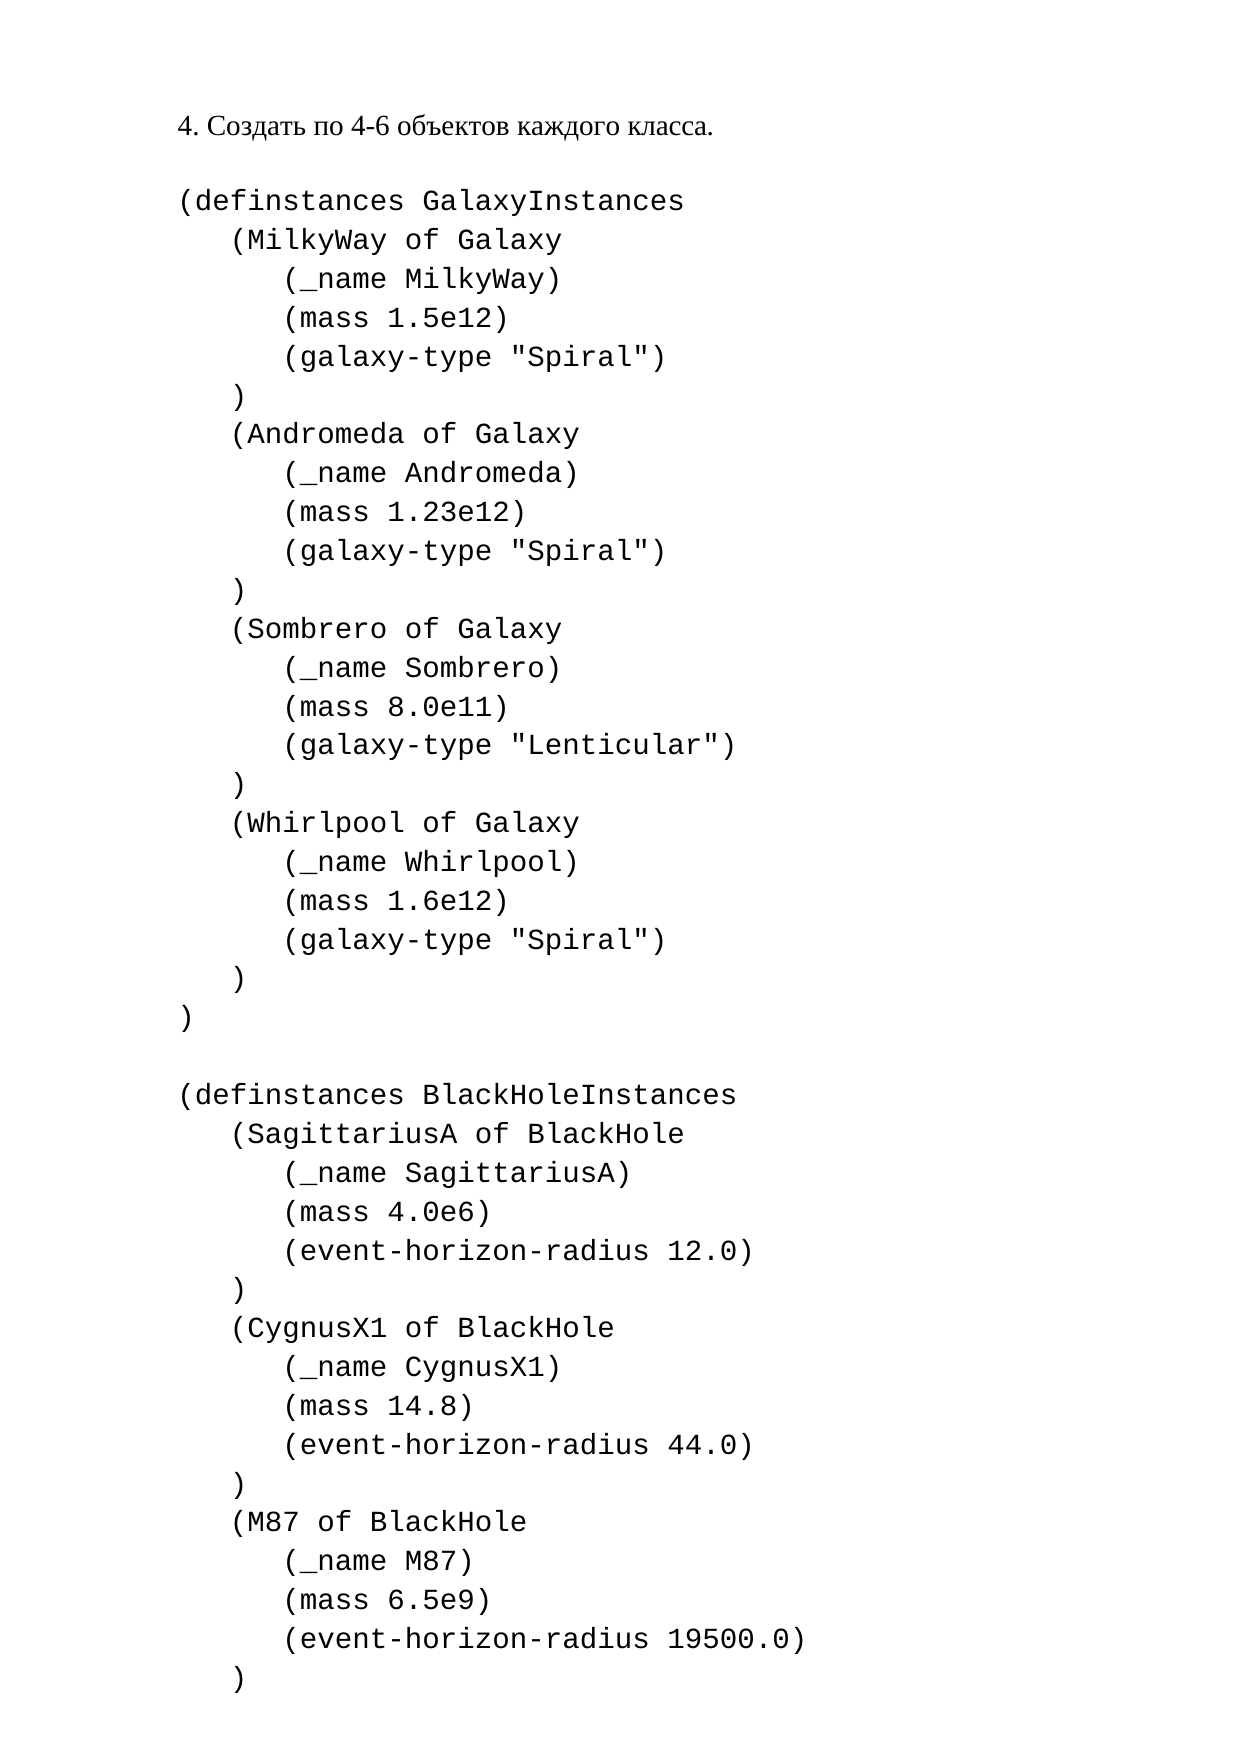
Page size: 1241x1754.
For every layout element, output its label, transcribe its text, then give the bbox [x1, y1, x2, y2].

text (_name Sombrero) [177, 653, 1152, 686]
text ) [177, 1469, 1152, 1502]
text (event-horizon-radius 19500.0) [177, 1624, 1152, 1657]
text (event-horizon-radius 12.0) [177, 1236, 1152, 1269]
text (galaxy-type "Spiral") [177, 342, 1152, 375]
text (event-horizon-radius 44.0) [177, 1430, 1152, 1463]
text (definstances GalaxyInstances [177, 187, 1152, 219]
list Создать по 4-6 объектов каждого класса. [177, 108, 1152, 142]
text (Whirlpool of Galaxy [177, 808, 1152, 841]
text ) [177, 964, 1152, 997]
text (galaxy-type "Spiral") [177, 925, 1152, 958]
text (mass 4.0e6) [177, 1197, 1152, 1230]
text (M87 of BlackHole [177, 1508, 1152, 1541]
text (mass 1.5e12) [177, 303, 1152, 336]
text (Sombrero of Galaxy [177, 614, 1152, 647]
text ) [177, 1002, 1152, 1036]
text (CygnusX1 of BlackHole [177, 1313, 1152, 1346]
text ) [177, 769, 1152, 802]
text (_name Andromeda) [177, 458, 1152, 492]
text (SagittariusA of BlackHole [177, 1119, 1152, 1152]
text (MilkyWay of Galaxy [177, 225, 1152, 258]
text (_name M87) [177, 1546, 1152, 1579]
text (_name Whirlpool) [177, 847, 1152, 880]
text (definstances BlackHoleInstances [177, 1080, 1152, 1113]
text ) [177, 381, 1152, 414]
text (mass 1.6e12) [177, 886, 1152, 919]
text (mass 14.8) [177, 1391, 1152, 1424]
text ) [177, 575, 1152, 608]
text (mass 6.5e9) [177, 1585, 1152, 1618]
text ) [177, 1274, 1152, 1307]
text (mass 1.23e12) [177, 497, 1152, 530]
text (_name SagittariusA) [177, 1158, 1152, 1191]
text (galaxy-type "Spiral") [177, 536, 1152, 569]
text (galaxy-type "Lenticular") [177, 731, 1152, 763]
text (Andromeda of Galaxy [177, 420, 1152, 453]
text ) [177, 1663, 1152, 1696]
text (_name CygnusX1) [177, 1352, 1152, 1385]
text (_name MilkyWay) [177, 264, 1152, 297]
text (mass 8.0e11) [177, 692, 1152, 725]
